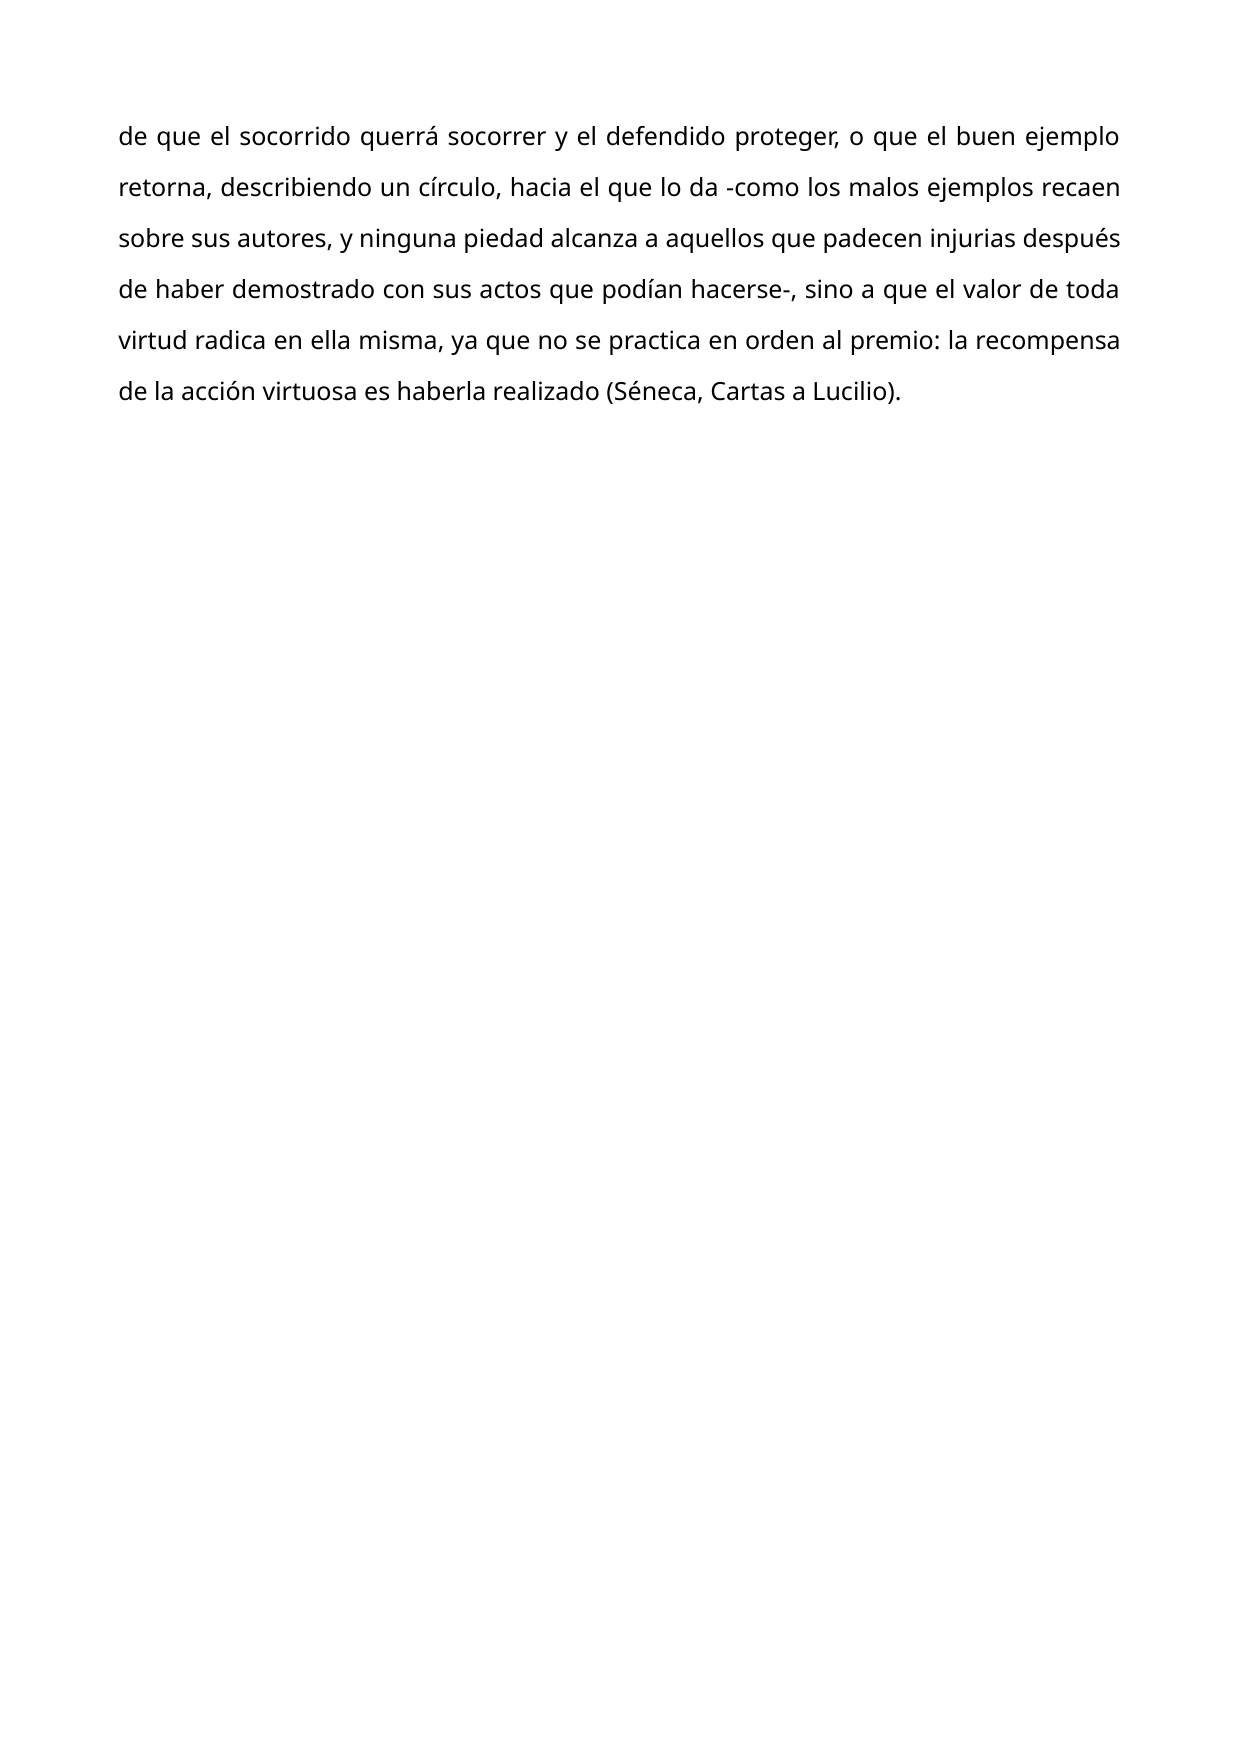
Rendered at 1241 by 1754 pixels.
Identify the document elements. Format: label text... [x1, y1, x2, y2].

text de que el socorrido querrá socorrer y el defendido proteger, o que el buen ejemplo retorna, describiendo un círculo, hacia el que lo da -como los malos ejemplos recaen sobre sus autores, y ninguna piedad alcanza a aquellos que padecen injurias después de haber demostrado con sus actos que podían hacerse-, sino a que el valor de toda virtud radica en ella misma, ya que no se practica en orden al premio: la recompensa de la acción virtuosa es haberla realizado (Séneca, Cartas a Lucilio). [118, 118, 1122, 407]
